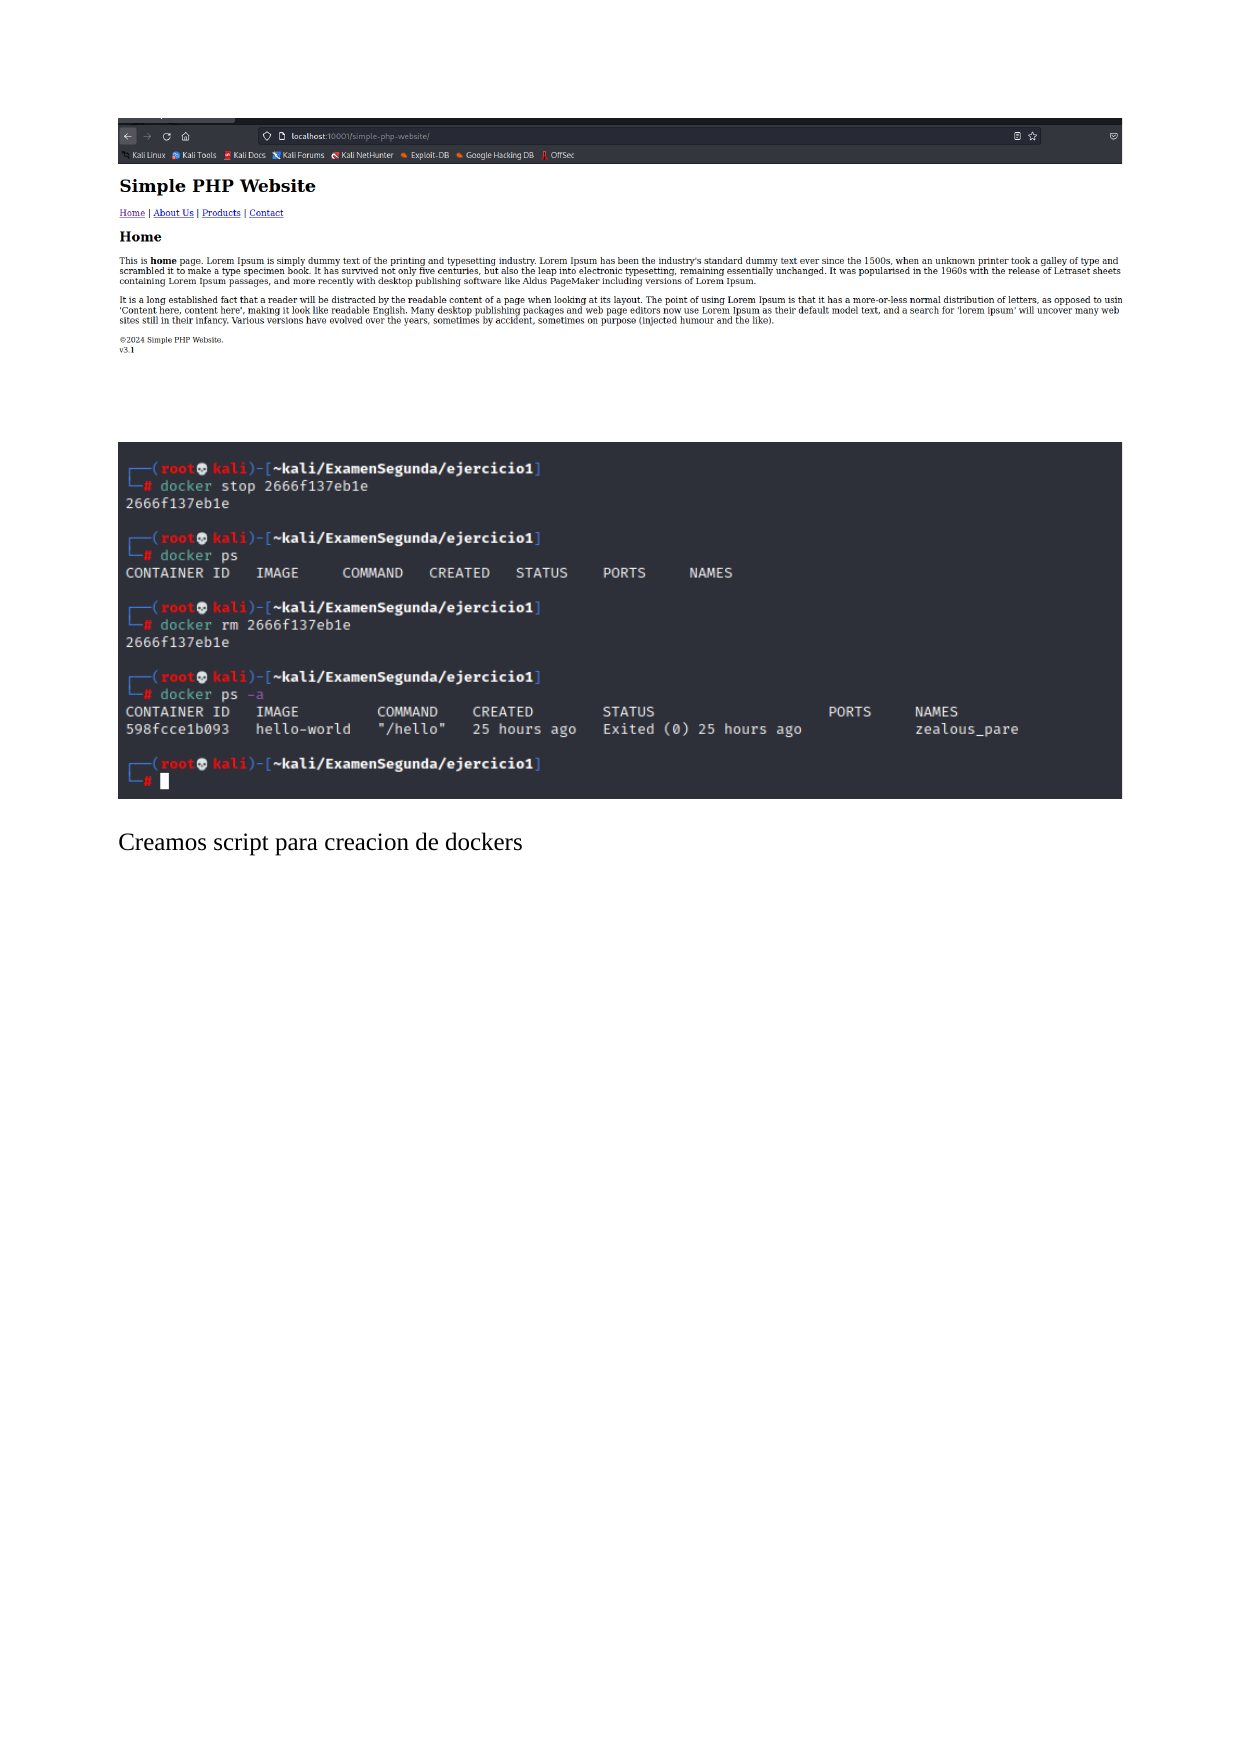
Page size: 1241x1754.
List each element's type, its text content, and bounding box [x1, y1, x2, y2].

picture [118, 118, 1123, 414]
picture [118, 442, 1123, 799]
text Creamos script para creacion de dockers [118, 827, 1122, 856]
